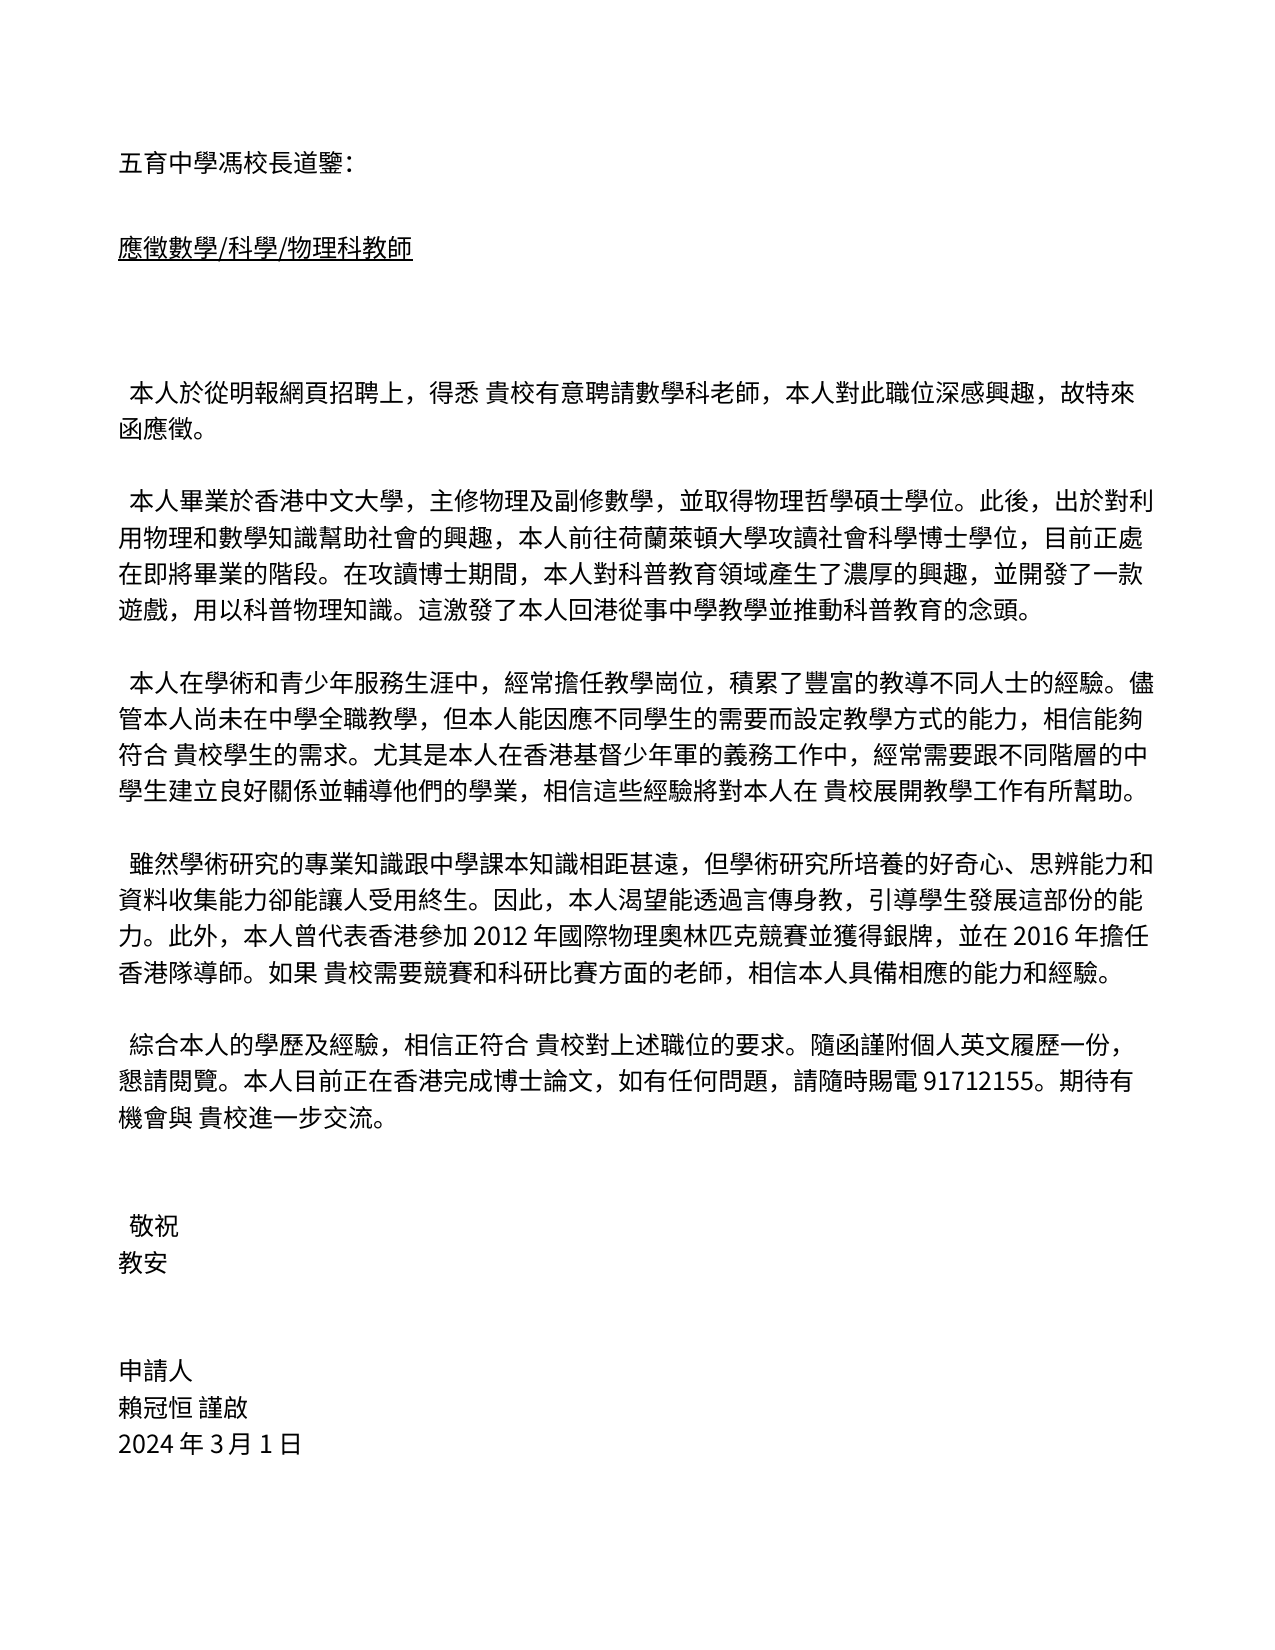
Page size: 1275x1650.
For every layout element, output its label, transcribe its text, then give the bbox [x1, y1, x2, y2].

text 應徵數學/科學/物理科教師 [118, 228, 1157, 264]
text 賴冠恒 謹啟 [118, 1388, 1157, 1424]
text 綜合本人的學歷及經驗，相信正符合 貴校對上述職位的要求。隨函謹附個人英文履歷一份，懇請閱覽。本人目前正在香港完成博士論文，如有任何問題，請隨時賜電91712155。期待有機會與 貴校進一步交流。 [118, 1026, 1157, 1134]
text 雖然學術研究的專業知識跟中學課本知識相距甚遠，但學術研究所培養的好奇心、思辨能力和資料收集能力卻能讓人受用終生。因此，本人渴望能透過言傳身教，引導學生發展這部份的能力。此外，本人曾代表香港參加2012年國際物理奧林匹克競賽並獲得銀牌，並在2016年擔任香港隊導師。如果 貴校需要競賽和科研比賽方面的老師，相信本人具備相應的能力和經驗。 [118, 844, 1157, 989]
text 2024 年 3月 1日 [118, 1424, 1157, 1461]
subtitle 五育中學馮校長道鑒： [118, 143, 1157, 179]
text 本人於從明報網頁招聘上，得悉 貴校有意聘請數學科老師，本人對此職位深感興趣，故特來函應徵。 [118, 373, 1157, 446]
text 申請人 [118, 1352, 1157, 1388]
text 敬祝 教安 [118, 1207, 1157, 1279]
text 本人畢業於香港中文大學，主修物理及副修數學，並取得物理哲學碩士學位。此後，出於對利用物理和數學知識幫助社會的興趣，本人前往荷蘭萊頓大學攻讀社會科學博士學位，目前正處在即將畢業的階段。在攻讀博士期間，本人對科普教育領域產生了濃厚的興趣，並開發了一款遊戲，用以科普物理知識。這激發了本人回港從事中學教學並推動科普教育的念頭。 [118, 482, 1157, 627]
text 本人在學術和青少年服務生涯中，經常擔任教學崗位，積累了豐富的教導不同人士的經驗。儘管本人尚未在中學全職教學，但本人能因應不同學生的需要而設定教學方式的能力，相信能夠符合 貴校學生的需求。尤其是本人在香港基督少年軍的義務工作中，經常需要跟不同階層的中學生建立良好關係並輔導他們的學業，相信這些經驗將對本人在 貴校展開教學工作有所幫助。 [118, 663, 1157, 808]
